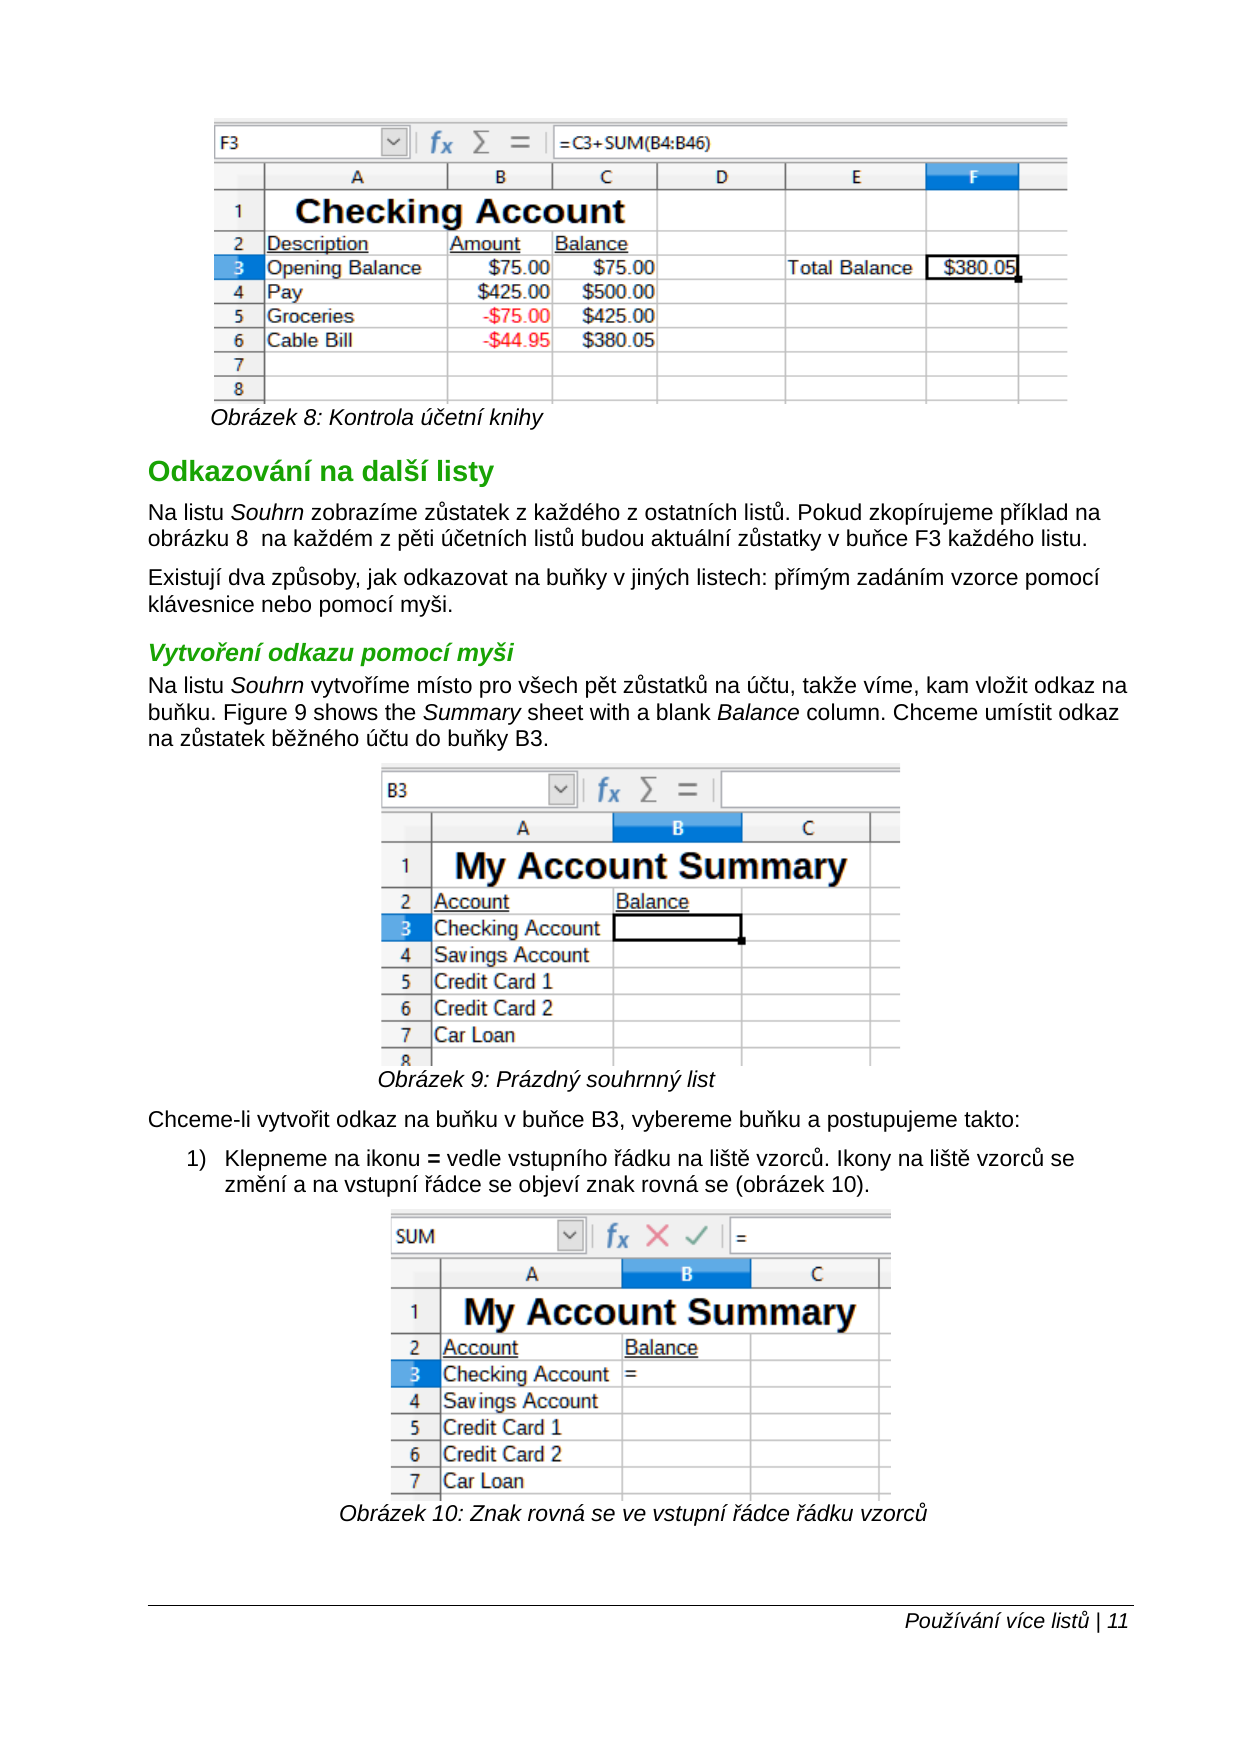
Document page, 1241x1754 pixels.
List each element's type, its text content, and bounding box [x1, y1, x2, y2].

picture [381, 763, 901, 1066]
text Na listu Souhrn zobrazíme zůstatek z každého z ostatních listů. Pokud zkopírujeme příklad na obrázku 8 na každém z pěti účetních listů budou aktuální zůstatky v buňce F3 každého listu. [148, 499, 1134, 552]
text Obrázek 8: Kontrola účetní knihy [210, 118, 1071, 430]
list Chceme-li vytvořit odkaz na buňku v buňce B3, vybereme buňku a postupujeme takto: [148, 1106, 1134, 1132]
text Obrázek 10: Znak rovná se ve vstupní řádce řádku vzorců [339, 1210, 943, 1527]
subtitle Vytvoření odkazu pomocí myši [148, 638, 1134, 666]
picture [214, 118, 1068, 404]
text Existují dva způsoby, jak odkazovat na buňky v jiných listech: přímým zadáním vzorce pomocí klávesnice nebo pomocí myši. [148, 564, 1134, 617]
subtitle Odkazování na další listy [148, 454, 1134, 487]
picture [390, 1209, 891, 1501]
text Obrázek 9: Prázdný souhrnný list [377, 764, 904, 1092]
text Na listu Souhrn vytvoříme místo pro všech pět zůstatků na účtu, takže víme, kam vložit odkaz na buňku. Figure 9 shows the Summary sheet with a blank Balance column. Chceme umístit odkaz na zůstatek běžného účtu do buňky B3. [148, 672, 1134, 751]
list Klepneme na ikonu = vedle vstupního řádku na liště vzorců. Ikony na liště vzorců se změní a na vstupní řádce se objeví znak rovná se (obrázek 10). [207, 1145, 1134, 1198]
